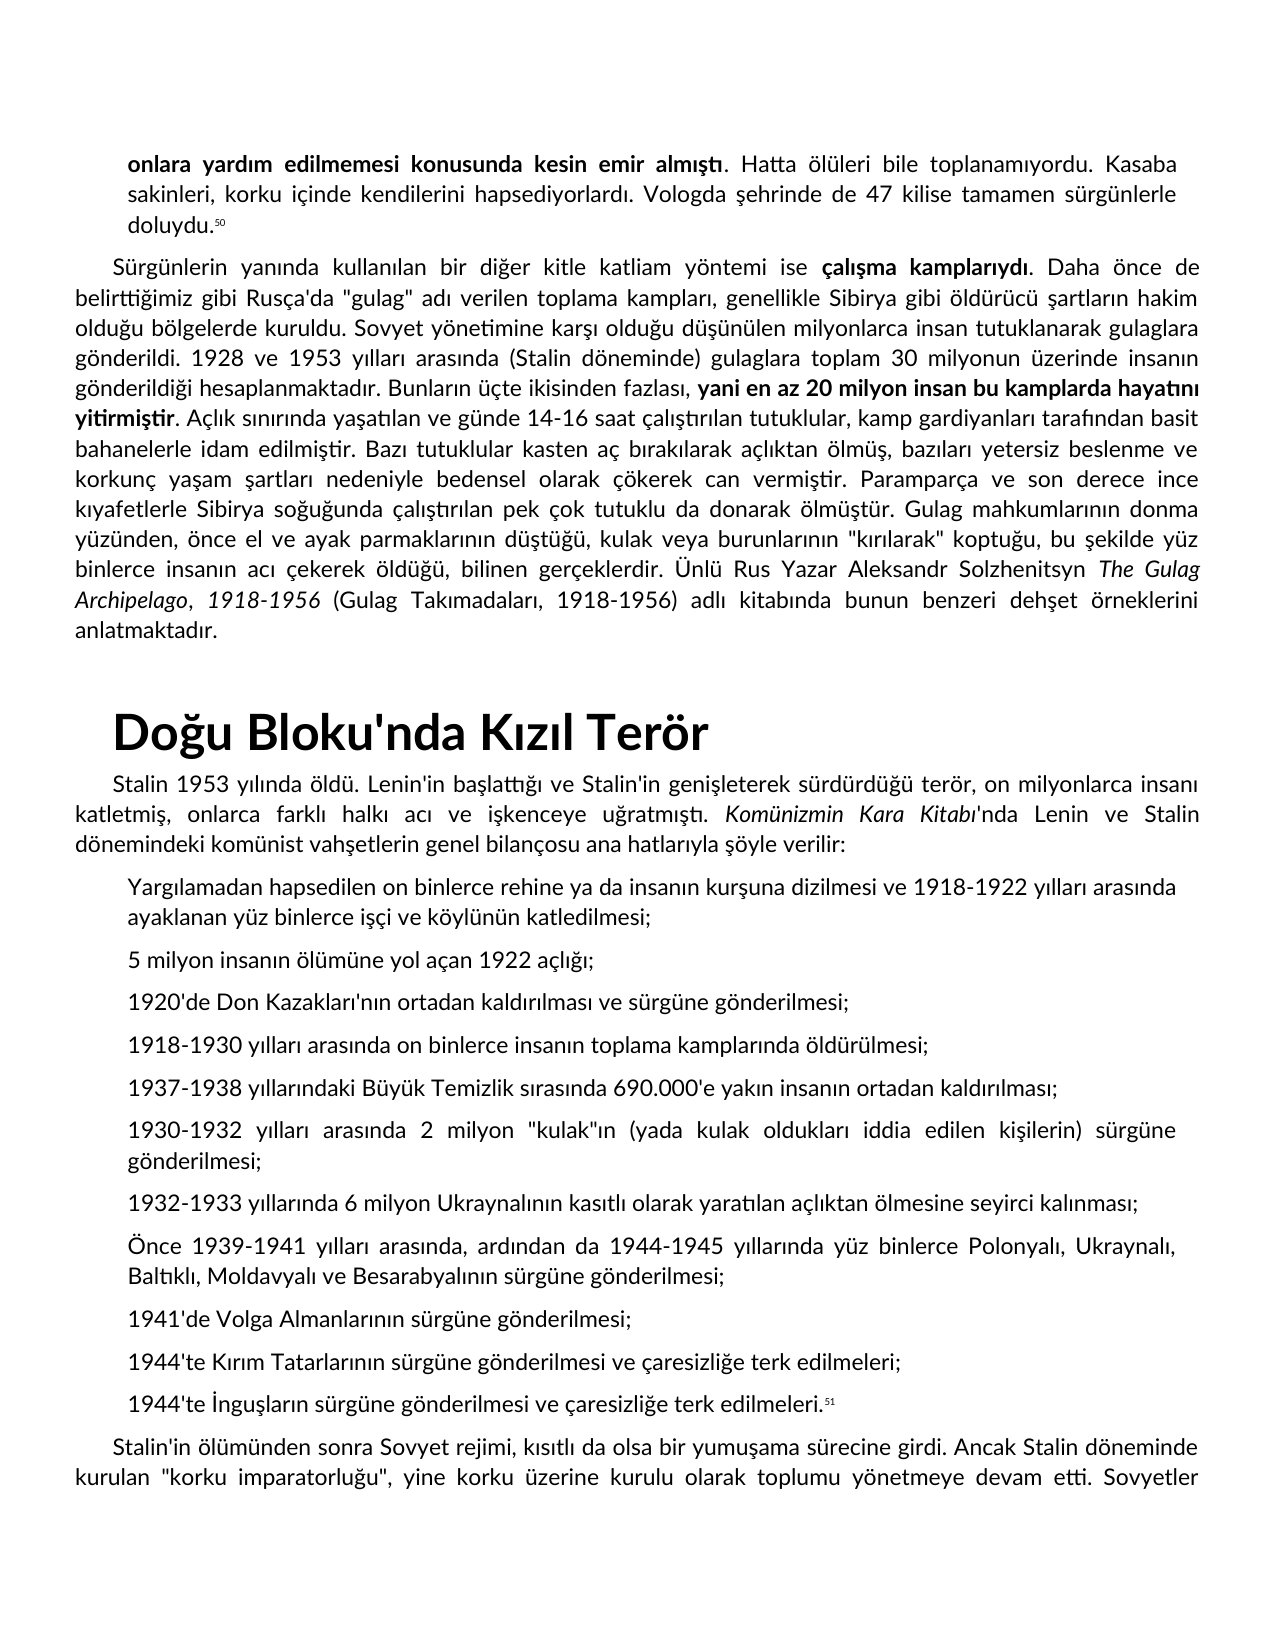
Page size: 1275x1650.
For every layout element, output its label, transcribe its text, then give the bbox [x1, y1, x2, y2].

text 1932-1933 yıllarında 6 milyon Ukraynalının kasıtlı olarak yaratılan açlıktan ölmesine seyirci kalınması; [127, 1189, 1177, 1217]
text Yargılamadan hapsedilen on binlerce rehine ya da insanın kurşuna dizilmesi ve 1918-1922 yılları arasında ayaklanan yüz binlerce işçi ve köylünün katledilmesi; [127, 872, 1177, 930]
text Stalin'in ölümünden sonra Sovyet rejimi, kısıtlı da olsa bir yumuşama sürecine girdi. Ancak Stalin döneminde kurulan "korku imparatorluğu", yine korku üzerine kurulu olarak toplumu yönetmeye devam etti. Sovyetler [75, 1433, 1200, 1491]
text 5 milyon insanın ölümüne yol açan 1922 açlığı; [127, 945, 1177, 973]
text 1930-1932 yılları arasında 2 milyon "kulak"ın (yada kulak oldukları iddia edilen kişilerin) sürgüne gönderilmesi; [127, 1116, 1177, 1174]
text 1920'de Don Kazakları'nın ortadan kaldırılması ve sürgüne gönderilmesi; [127, 988, 1177, 1016]
subtitle Doğu Bloku'nda Kızıl Terör [112, 701, 1200, 761]
text onlara yardım edilmemesi konusunda kesin emir almıştı. Hatta ölüleri bile toplanamıyordu. Kasaba sakinleri, korku içinde kendilerini hapsediyorlardı. Vologda şehrinde de 47 kilise tamamen sürgünlerle doluydu.50 [127, 150, 1177, 238]
text Sürgünlerin yanında kullanılan bir diğer kitle katliam yöntemi ise çalışma kamplarıydı. Daha önce de belirttiğimiz gibi Rusça'da "gulag" adı verilen toplama kampları, genellikle Sibirya gibi öldürücü şartların hakim olduğu bölgelerde kuruldu. Sovyet yönetimine karşı olduğu düşünülen milyonlarca insan tutuklanarak gulaglara gönderildi. 1928 ve 1953 yılları arasında (Stalin döneminde) gulaglara toplam 30 milyonun üzerinde insanın gönderildiği hesaplanmaktadır. Bunların üçte ikisinden fazlası, yani en az 20 milyon insan bu kamplarda hayatını yitirmiştir. Açlık sınırında yaşatılan ve günde 14-16 saat çalıştırılan tutuklular, kamp gardiyanları tarafından basit bahanelerle idam edilmiştir. Bazı tutuklular kasten aç bırakılarak açlıktan ölmüş, bazıları yetersiz beslenme ve korkunç yaşam şartları nedeniyle bedensel olarak çökerek can vermiştir. Paramparça ve son derece ince kıyafetlerle Sibirya soğuğunda çalıştırılan pek çok tutuklu da donarak ölmüştür. Gulag mahkumlarının donma yüzünden, önce el ve ayak parmaklarının düştüğü, kulak veya burunlarının "kırılarak" koptuğu, bu şekilde yüz binlerce insanın acı çekerek öldüğü, bilinen gerçeklerdir. Ünlü Rus Yazar Aleksandr Solzhenitsyn The Gulag Archipelago, 1918-1956 (Gulag Takımadaları, 1918-1956) adlı kitabında bunun benzeri dehşet örneklerini anlatmaktadır. [75, 253, 1200, 643]
text 1944'te Kırım Tatarlarının sürgüne gönderilmesi ve çaresizliğe terk edilmeleri; [127, 1347, 1177, 1375]
text 1941'de Volga Almanlarının sürgüne gönderilmesi; [127, 1305, 1177, 1332]
text Önce 1939-1941 yılları arasında, ardından da 1944-1945 yıllarında yüz binlerce Polonyalı, Ukraynalı, Baltıklı, Moldavyalı ve Besarabyalının sürgüne gönderilmesi; [127, 1232, 1177, 1289]
text 1944'te İnguşların sürgüne gönderilmesi ve çaresizliğe terk edilmeleri.51 [127, 1390, 1177, 1418]
text Stalin 1953 yılında öldü. Lenin'in başlattığı ve Stalin'in genişleterek sürdürdüğü terör, on milyonlarca insanı katletmiş, onlarca farklı halkı acı ve işkenceye uğratmıştı. Komünizmin Kara Kitabı'nda Lenin ve Stalin dönemindeki komünist vahşetlerin genel bilançosu ana hatlarıyla şöyle verilir: [75, 769, 1200, 857]
text 1937-1938 yıllarındaki Büyük Temizlik sırasında 690.000'e yakın insanın ortadan kaldırılması; [127, 1073, 1177, 1101]
text 1918-1930 yılları arasında on binlerce insanın toplama kamplarında öldürülmesi; [127, 1031, 1177, 1058]
